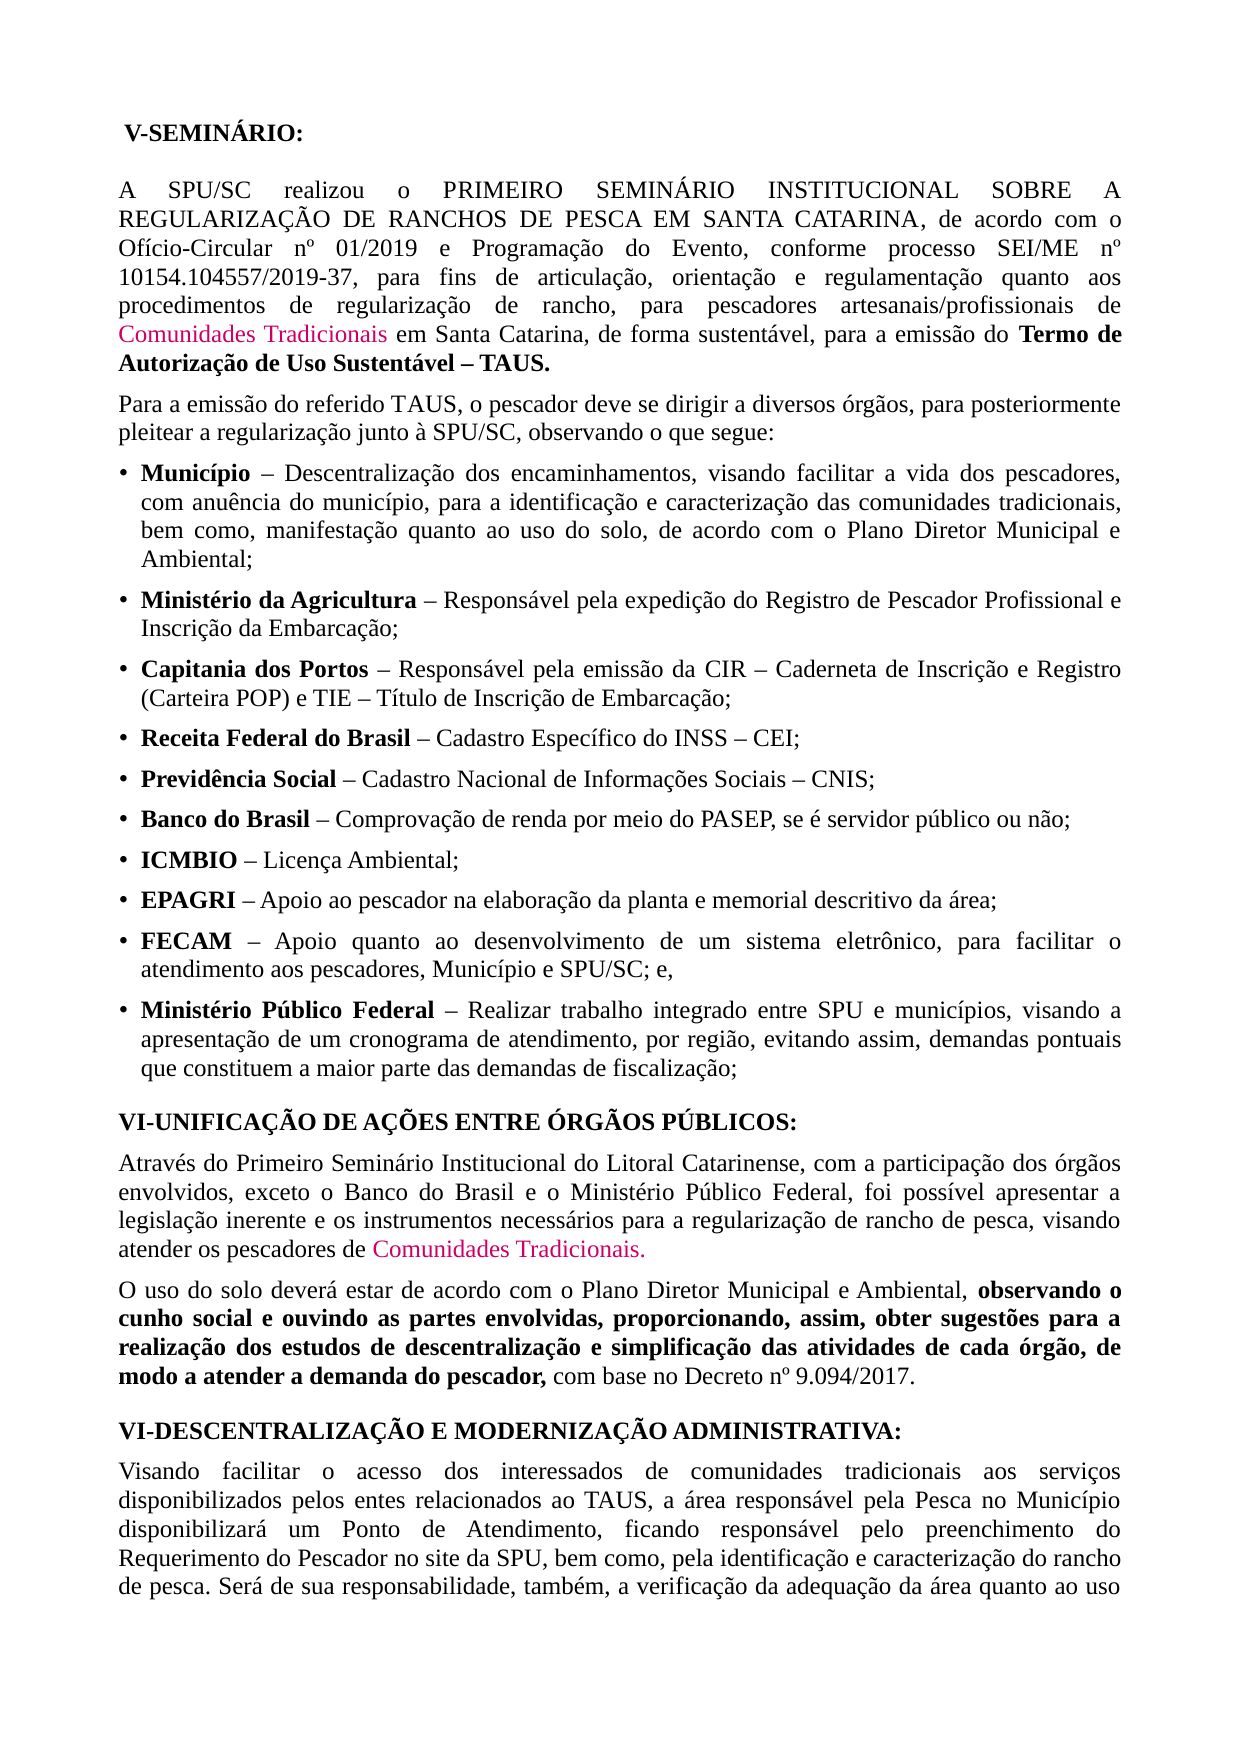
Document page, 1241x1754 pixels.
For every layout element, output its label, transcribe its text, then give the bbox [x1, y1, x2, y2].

text Visando facilitar o acesso dos interessados de comunidades tradicionais aos serviços disponibilizados pelos entes relacionados ao TAUS, a área responsável pela Pesca no Município disponibilizará um Ponto de Atendimento, ficando responsável pelo preenchimento do Requerimento do Pescador no site da SPU, bem como, pela identificação e caracterização do rancho de pesca. Será de sua responsabilidade, também, a verificação da adequação da área quanto ao uso [118, 1456, 1122, 1600]
list FECAM – Apoio quanto ao desenvolvimento de um sistema eletrônico, para facilitar o atendimento aos pescadores, Município e SPU/SC; e, [119, 926, 1122, 983]
list Município – Descentralização dos encaminhamentos, visando facilitar a vida dos pescadores, com anuência do município, para a identificação e caracterização das comunidades tradicionais, bem como, manifestação quanto ao uso do solo, de acordo com o Plano Diretor Municipal e Ambiental; [119, 458, 1122, 573]
text O uso do solo deverá estar de acordo com o Plano Diretor Municipal e Ambiental, observando o cunho social e ouvindo as partes envolvidas, proporcionando, assim, obter sugestões para a realização dos estudos de descentralização e simplificação das atividades de cada órgão, de modo a atender a demanda do pescador, com base no Decreto nº 9.094/2017. [118, 1275, 1122, 1390]
text VI-UNIFICAÇÃO DE AÇÕES ENTRE ÓRGÃOS PÚBLICOS: [118, 1107, 1122, 1136]
text V-SEMINÁRIO: [118, 118, 1122, 147]
list Banco do Brasil – Comprovação de renda por meio do PASEP, se é servidor público ou não; [119, 804, 1122, 833]
list Ministério Público Federal – Realizar trabalho integrado entre SPU e municípios, visando a apresentação de um cronograma de atendimento, por região, evitando assim, demandas pontuais que constituem a maior parte das demandas de fiscalização; [119, 995, 1122, 1081]
list Ministério da Agricultura – Responsável pela expedição do Registro de Pescador Profissional e Inscrição da Embarcação; [119, 585, 1122, 642]
text Através do Primeiro Seminário Institucional do Litoral Catarinense, com a participação dos órgãos envolvidos, exceto o Banco do Brasil e o Ministério Público Federal, foi possível apresentar a legislação inerente e os instrumentos necessários para a regularização de rancho de pesca, visando atender os pescadores de Comunidades Tradicionais. [118, 1148, 1122, 1263]
list Receita Federal do Brasil – Cadastro Específico do INSS – CEI; [119, 723, 1122, 752]
list Previdência Social – Cadastro Nacional de Informações Sociais – CNIS; [119, 764, 1122, 792]
text VI-DESCENTRALIZAÇÃO E MODERNIZAÇÃO ADMINISTRATIVA: [118, 1416, 1122, 1445]
text Para a emissão do referido TAUS, o pescador deve se dirigir a diversos órgãos, para posteriormente pleitear a regularização junto à SPU/SC, observando o que segue: [118, 389, 1122, 446]
list ICMBIO – Licença Ambiental; [119, 845, 1122, 873]
list Capitania dos Portos – Responsável pela emissão da CIR – Caderneta de Inscrição e Registro (Carteira POP) e TIE – Título de Inscrição de Embarcação; [119, 654, 1122, 711]
list EPAGRI – Apoio ao pescador na elaboração da planta e memorial descritivo da área; [119, 885, 1122, 914]
text A SPU/SC realizou o PRIMEIRO SEMINÁRIO INSTITUCIONAL SOBRE A REGULARIZAÇÃO DE RANCHOS DE PESCA EM SANTA CATARINA, de acordo com o Ofício-Circular nº 01/2019 e Programação do Evento, conforme processo SEI/ME nº 10154.104557/2019-37, para fins de articulação, orientação e regulamentação quanto aos procedimentos de regularização de rancho, para pescadores artesanais/profissionais de Comunidades Tradicionais em Santa Catarina, de forma sustentável, para a emissão do Termo de Autorização de Uso Sustentável – TAUS. [118, 176, 1122, 377]
